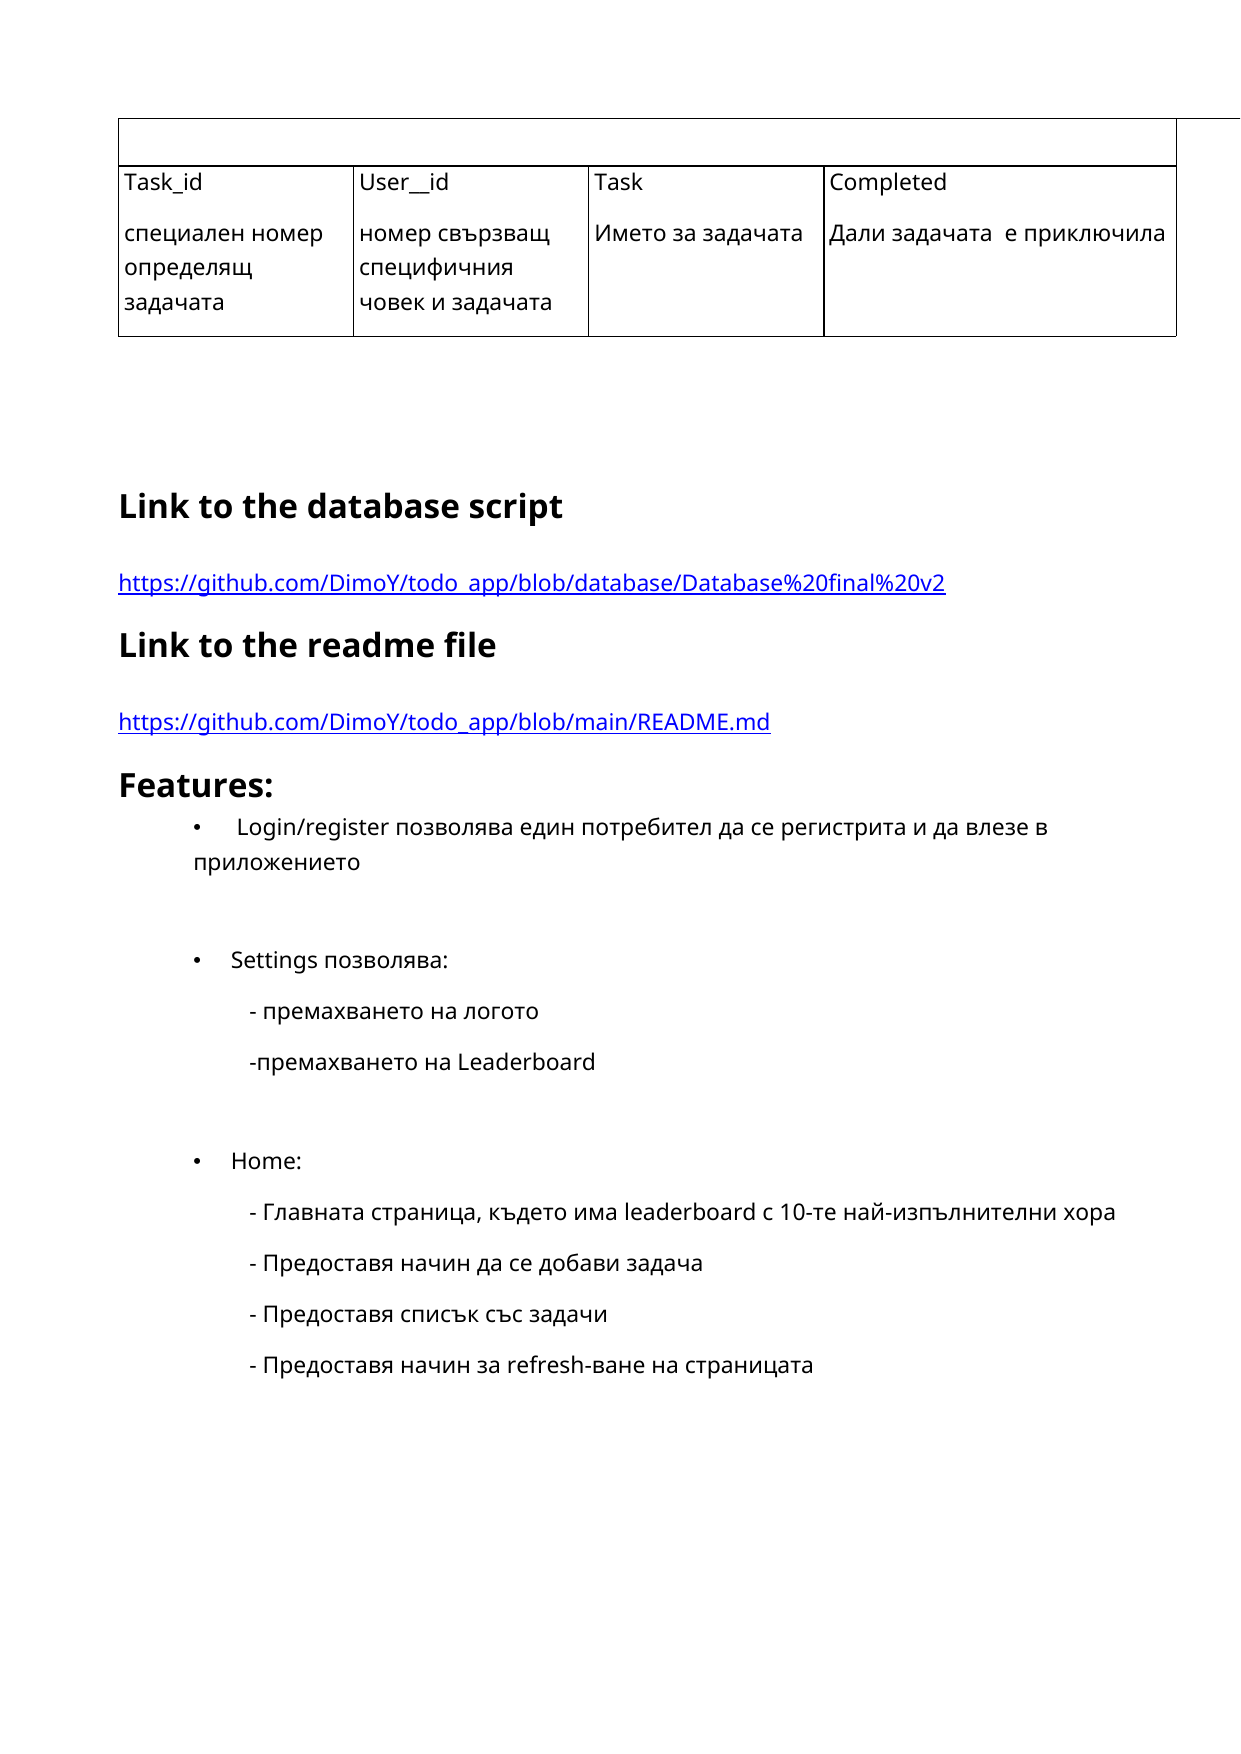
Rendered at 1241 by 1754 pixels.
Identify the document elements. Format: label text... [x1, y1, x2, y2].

text -премахването на Leaderboard [118, 1046, 1122, 1077]
text - Главната страница, където има leaderboard с 10-те най-изпълнителни хора [118, 1196, 1122, 1227]
list Home: [156, 1145, 1122, 1176]
text Link to the readme file [118, 622, 1122, 667]
text - Предоставя списък със задачи [118, 1298, 1122, 1329]
text Link to the database script [118, 482, 1122, 528]
text https://github.com/DimoY/todo_app/blob/main/README.md [118, 672, 1122, 737]
list Settings позволява: [156, 944, 1122, 975]
table_cell User__id номер свързващ специфичния човек и задачата [354, 167, 588, 336]
text Features: [118, 761, 1122, 807]
text - Предоставя начин да се добави задача [118, 1247, 1122, 1278]
text - премахването на логото [118, 995, 1122, 1026]
table_cell Task_id специален номер определящ задачата [119, 167, 353, 336]
table_cell Task Името за задачата [589, 167, 823, 336]
table_cell [119, 119, 1176, 165]
text https://github.com/DimoY/todo_app/blob/database/Database%20final%20v2 [118, 532, 1122, 598]
text - Предоставя начин за refresh-ване на страницата [118, 1349, 1122, 1380]
list Login/register позволява един потребител да се регистрита и да влезе в приложението [156, 811, 1122, 877]
table_cell Completed Дали задачата е приключила [825, 167, 1176, 336]
